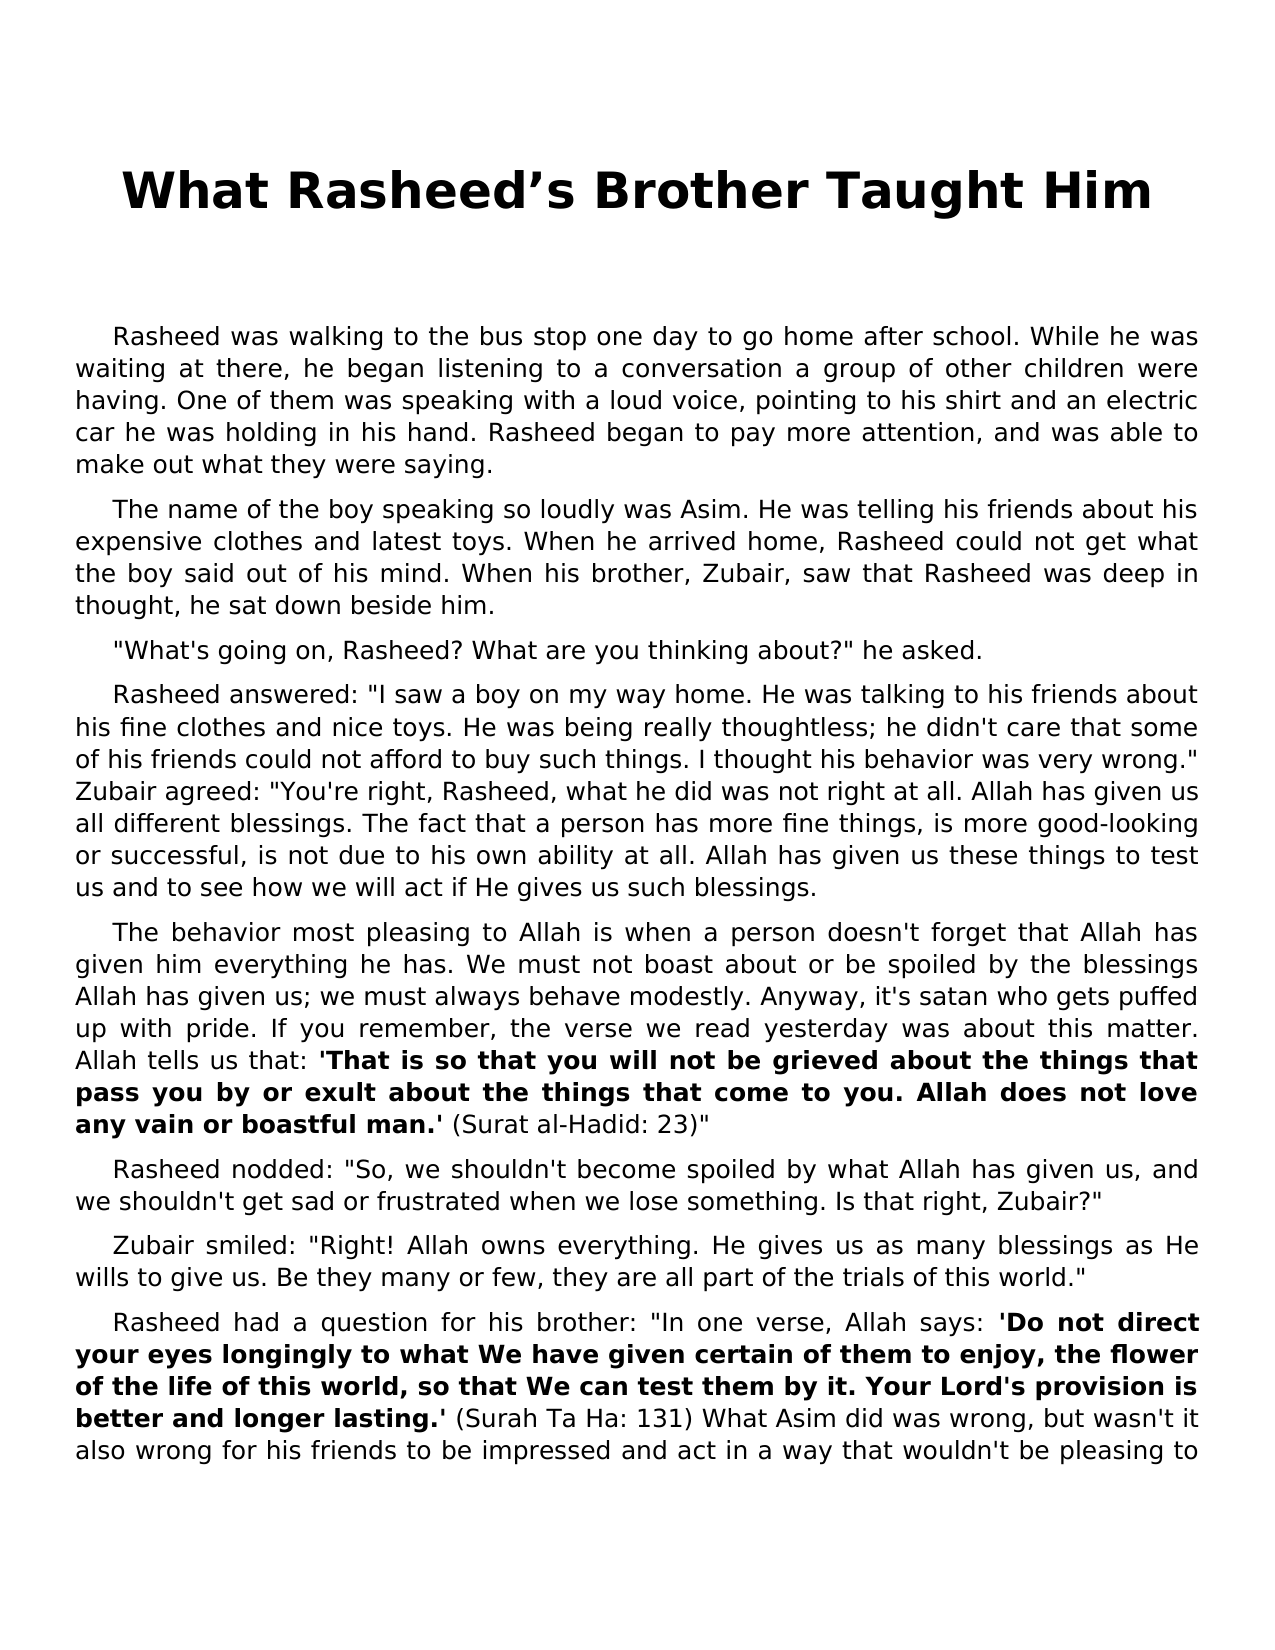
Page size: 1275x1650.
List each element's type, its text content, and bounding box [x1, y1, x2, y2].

text Rasheed had a question for his brother: "In one verse, Allah says: 'Do not direct your eyes longingly to what We have given certain of them to enjoy, the flower of the life of this world, so that We can test them by it. Your Lord's provision is better and longer lasting.' (Surah Ta Ha: 131) What Asim did was wrong, but wasn't it also wrong for his friends to be impressed and act in a way that wouldn't be pleasing to [75, 1308, 1200, 1466]
text Rasheed nodded: "So, we shouldn't become spoiled by what Allah has given us, and we shouldn't get sad or frustrated when we lose something. Is that right, Zubair?" [75, 1155, 1200, 1216]
text Rasheed answered: "I saw a boy on my way home. He was talking to his friends about his fine clothes and nice toys. He was being really thoughtless; he didn't care that some of his friends could not afford to buy such things. I thought his behavior was very wrong." Zubair agreed: "You're right, Rasheed, what he did was not right at all. Allah has given us all different blessings. The fact that a person has more fine things, is more good-looking or successful, is not due to his own ability at all. Allah has given us these things to test us and to see how we will act if He gives us such blessings. [75, 681, 1200, 902]
text Rasheed was walking to the bus stop one day to go home after school. While he was waiting at there, he began listening to a conversation a group of other children were having. One of them was speaking with a loud voice, pointing to his shirt and an electric car he was holding in his hand. Rasheed began to pay more attention, and was able to make out what they were saying. [75, 322, 1200, 480]
text The name of the boy speaking so loudly was Asim. He was telling his friends about his expensive clothes and latest toys. When he arrived home, Rasheed could not get what the boy said out of his mind. When his brother, Zubair, saw that Rasheed was deep in thought, he sat down beside him. [75, 495, 1200, 621]
text "What's going on, Rasheed? What are you thinking about?" he asked. [75, 636, 1200, 665]
text The behavior most pleasing to Allah is when a person doesn't forget that Allah has given him everything he has. We must not boast about or be spoiled by the blessings Allah has given us; we must always behave modestly. Anyway, it's satan who gets puffed up with pride. If you remember, the verse we read yesterday was about this matter. Allah tells us that: 'That is so that you will not be grieved about the things that pass you by or exult about the things that come to you. Allah does not love any vain or boastful man.' (Surat al-Hadid: 23)" [75, 918, 1200, 1139]
text Zubair smiled: "Right! Allah owns everything. He gives us as many blessings as He wills to give us. Be they many or few, they are all part of the trials of this world." [75, 1232, 1200, 1293]
subtitle What Rasheed’s Brother Taught Him [75, 162, 1200, 221]
